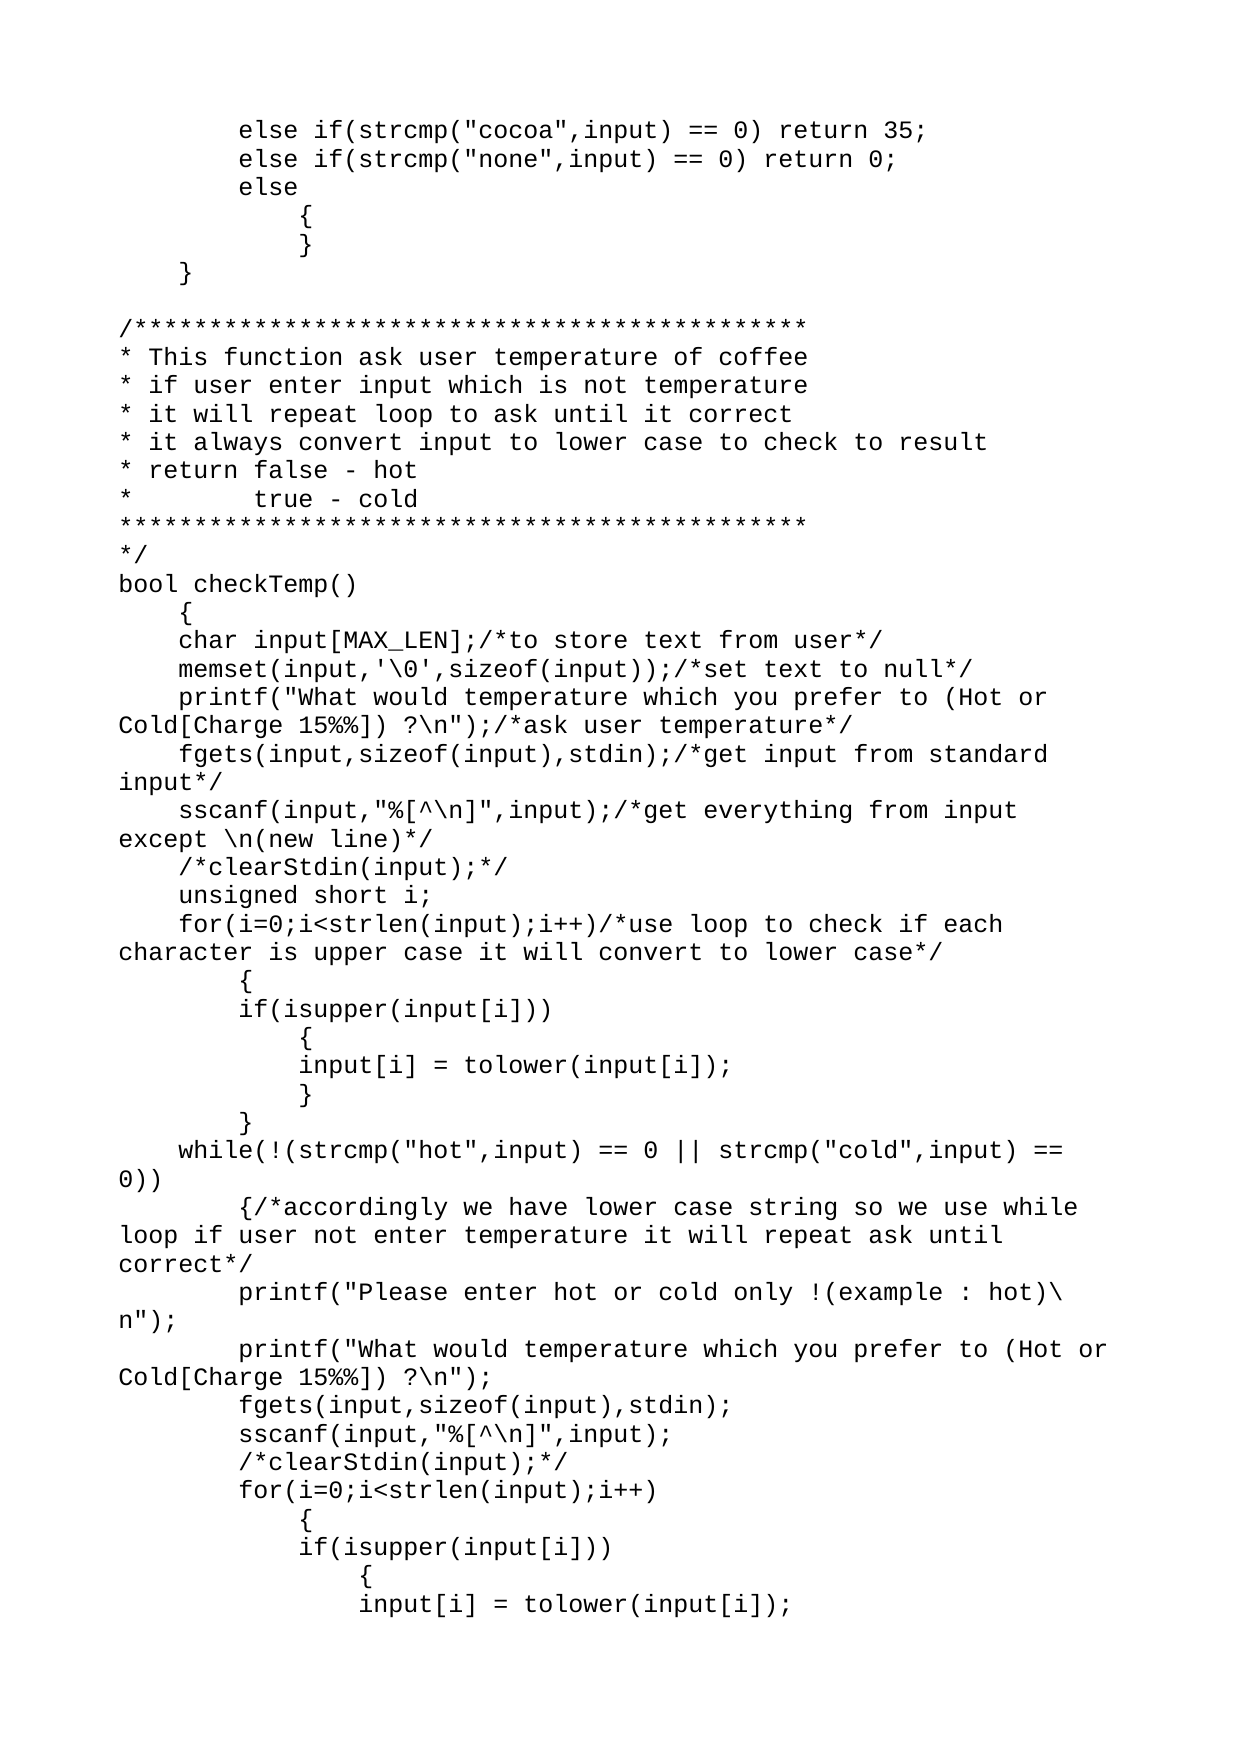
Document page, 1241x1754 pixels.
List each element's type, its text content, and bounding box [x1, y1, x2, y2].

subtitle { [118, 1025, 1122, 1053]
subtitle * return false - hot [118, 458, 1122, 486]
subtitle { [118, 968, 1122, 996]
subtitle printf("What would temperature which you prefer to (Hot or Cold[Charge 15%%]) ?\n");/*ask user temperature*/ [118, 685, 1122, 741]
subtitle else if(strcmp("cocoa",input) == 0) return 35; [118, 118, 1122, 146]
subtitle { [118, 1563, 1122, 1591]
subtitle if(isupper(input[i])) [118, 996, 1122, 1025]
subtitle ********************************************** [118, 515, 1122, 543]
subtitle } [118, 260, 1122, 288]
subtitle } [118, 1110, 1122, 1138]
subtitle bool checkTemp() [118, 571, 1122, 600]
subtitle * it always convert input to lower case to check to result [118, 430, 1122, 458]
subtitle printf("What would temperature which you prefer to (Hot or Cold[Charge 15%%]) ?\n"); [118, 1336, 1122, 1393]
subtitle * if user enter input which is not temperature [118, 373, 1122, 401]
subtitle * true - cold [118, 486, 1122, 515]
subtitle sscanf(input,"%[^\n]",input);/*get everything from input except \n(new line)*/ [118, 798, 1122, 855]
subtitle else if(strcmp("none",input) == 0) return 0; [118, 146, 1122, 175]
subtitle for(i=0;i<strlen(input);i++)/*use loop to check if each character is upper case it will convert to lower case*/ [118, 911, 1122, 968]
subtitle {/*accordingly we have lower case string so we use while loop if user not enter temperature it will repeat ask until correct*/ [118, 1195, 1122, 1280]
subtitle fgets(input,sizeof(input),stdin);/*get input from standard input*/ [118, 741, 1122, 798]
subtitle */ [118, 543, 1122, 571]
subtitle char input[MAX_LEN];/*to store text from user*/ [118, 628, 1122, 656]
subtitle input[i] = tolower(input[i]); [118, 1053, 1122, 1081]
subtitle fgets(input,sizeof(input),stdin); [118, 1393, 1122, 1421]
subtitle /*clearStdin(input);*/ [118, 855, 1122, 883]
subtitle printf("Please enter hot or cold only !(example : hot)\n"); [118, 1280, 1122, 1336]
subtitle * This function ask user temperature of coffee [118, 345, 1122, 373]
subtitle { [118, 1506, 1122, 1535]
subtitle /********************************************* [118, 316, 1122, 345]
subtitle /*clearStdin(input);*/ [118, 1450, 1122, 1478]
subtitle unsigned short i; [118, 883, 1122, 911]
subtitle if(isupper(input[i])) [118, 1535, 1122, 1563]
subtitle { [118, 600, 1122, 628]
subtitle for(i=0;i<strlen(input);i++) [118, 1478, 1122, 1506]
subtitle else [118, 175, 1122, 203]
subtitle sscanf(input,"%[^\n]",input); [118, 1421, 1122, 1450]
subtitle { [118, 203, 1122, 231]
subtitle } [118, 1081, 1122, 1110]
subtitle * it will repeat loop to ask until it correct [118, 401, 1122, 430]
subtitle memset(input,'\0',sizeof(input));/*set text to null*/ [118, 656, 1122, 685]
subtitle while(!(strcmp("hot",input) == 0 || strcmp("cold",input) == 0)) [118, 1138, 1122, 1195]
subtitle input[i] = tolower(input[i]); [118, 1591, 1122, 1620]
subtitle } [118, 231, 1122, 260]
